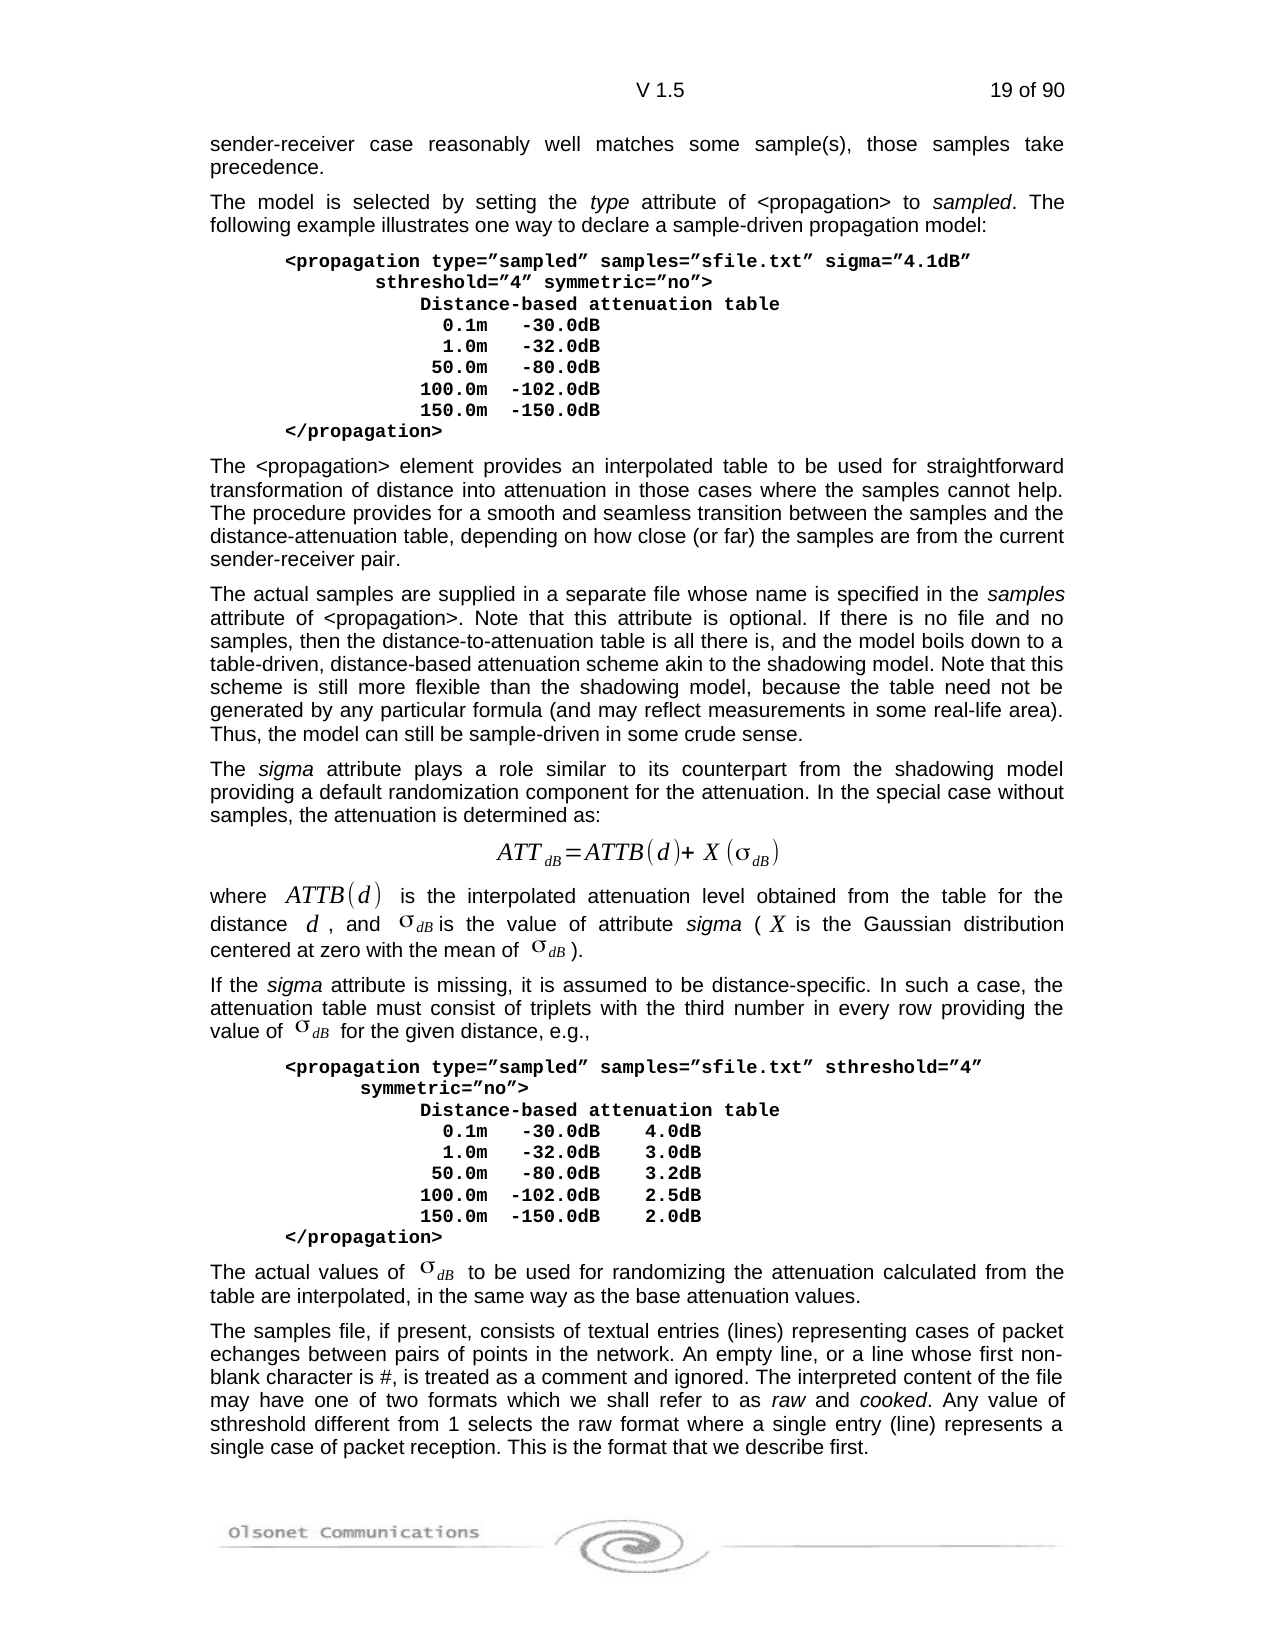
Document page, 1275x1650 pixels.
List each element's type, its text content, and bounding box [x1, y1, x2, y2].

text 100.0m -102.0dB [210, 379, 1065, 401]
text The sigma attribute plays a role similar to its counterpart from the shadowing model providing a default randomization component for the attenuation. In the special case without samples, the attenuation is determined as: [210, 757, 1065, 827]
text </propagation> [210, 1228, 1065, 1249]
text 100.0m -102.0dB 2.5dB [210, 1185, 1065, 1207]
text sthreshold=”4” symmetric=”no”> [210, 273, 1065, 294]
text 0.1m -30.0dB [210, 316, 1065, 337]
text Distance-based attenuation table [210, 1100, 1065, 1122]
text 50.0m -80.0dB 3.2dB [210, 1164, 1065, 1185]
text 50.0m -80.0dB [210, 358, 1065, 379]
text The actual values of to be used for randomizing the attenuation calculated from the table are interpolated, in the same way as the base attenuation values. [210, 1261, 1065, 1307]
text <propagation type=”sampled” samples=”sfile.txt” sigma=”4.1dB” [210, 249, 1065, 273]
text 1.0m -32.0dB 3.0dB [210, 1143, 1065, 1164]
text 1.0m -32.0dB [210, 337, 1065, 358]
text The <propagation> element provides an interpolated table to be used for straightforward transformation of distance into attenuation in those cases where the samples cannot help. The procedure provides for a smooth and seamless transition between the samples and the distance-attenuation table, depending on how close (or far) the samples are from the current sender-receiver pair. [210, 455, 1065, 571]
text sender-receiver case reasonably well matches some sample(s), those samples take precedence. [210, 132, 1065, 179]
text 0.1m -30.0dB 4.0dB [210, 1122, 1065, 1143]
text Distance-based attenuation table [210, 294, 1065, 316]
text </propagation> [210, 422, 1065, 443]
text where is the interpolated attenuation level obtained from the table for the distance , and is the value of attribute sigma (is the Gaussian distribution centered at zero with the mean of ). [210, 882, 1065, 961]
text symmetric=”no”> [210, 1079, 1065, 1100]
text The samples file, if present, consists of textual entries (lines) representing cases of packet echanges between pairs of points in the network. An empty line, or a line whose first non-blank character is #, is treated as a comment and ignored. The interpreted content of the file may have one of two formats which we shall refer to as raw and cooked. Any value of sthreshold different from 1 selects the raw format where a single entry (line) represents a single case of packet reception. This is the format that we describe first. [210, 1319, 1065, 1458]
text 150.0m -150.0dB 2.0dB [210, 1207, 1065, 1228]
text The actual samples are supplied in a separate file whose name is specified in the samples attribute of <propagation>. Note that this attribute is optional. If there is no file and no samples, then the distance-to-attenuation table is all there is, and the model boils down to a table-driven, distance-based attenuation scheme akin to the shadowing model. Note that this scheme is still more flexible than the shadowing model, because the table need not be generated by any particular formula (and may reflect measurements in some real-life area). Thus, the model can still be sample-driven in some crude sense. [210, 583, 1065, 745]
text The model is selected by setting the type attribute of <propagation> to sampled. The following example illustrates one way to declare a sample-driven propagation model: [210, 190, 1065, 237]
picture [210, 1504, 1065, 1596]
text If the sigma attribute is missing, it is assumed to be distance-specific. In such a case, the attenuation table must consist of triplets with the third number in every row providing the value of for the given distance, e.g., [210, 973, 1065, 1043]
text <propagation type=”sampled” samples=”sfile.txt” sthreshold=”4” [210, 1055, 1065, 1079]
text 150.0m -150.0dB [210, 401, 1065, 422]
